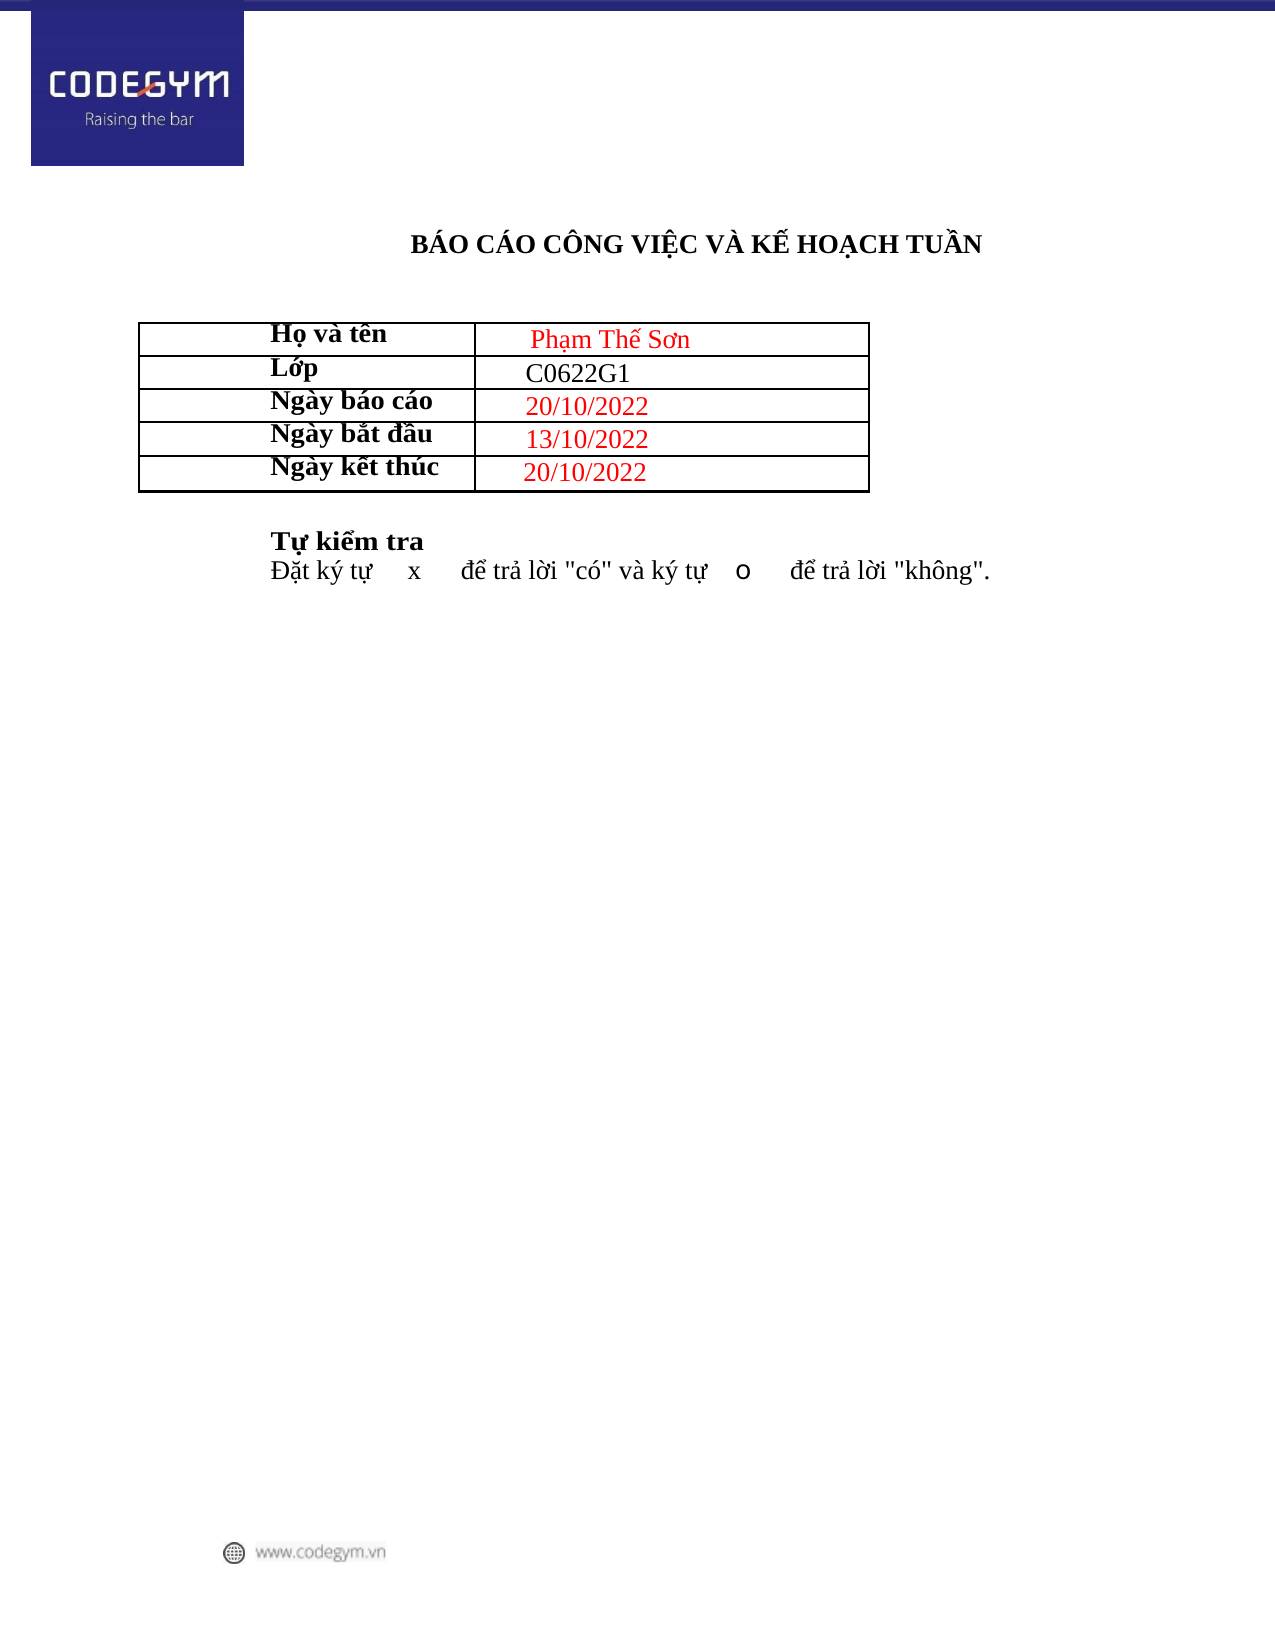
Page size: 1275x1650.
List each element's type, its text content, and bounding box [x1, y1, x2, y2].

table_cell Ngày bắt đầu [140, 423, 474, 454]
table_header Họ và tên [140, 324, 474, 355]
table_cell Lớp [140, 357, 474, 388]
picture [223, 1535, 1246, 1636]
table_cell C0622G1 [476, 357, 868, 388]
table_cell 20/10/2022 [476, 390, 868, 421]
table_header Phạm Thế Sơn [476, 324, 868, 355]
table_cell Ngày kết thúc [140, 457, 474, 490]
text Đặt ký tự x để trả lời "có" và ký tự o để trả lời "không". [270, 556, 1131, 585]
table_cell 20/10/2022 [476, 457, 868, 490]
table_cell 13/10/2022 [476, 423, 868, 454]
text Tự kiểm tra [270, 524, 1131, 556]
picture [0, 0, 1275, 166]
text BÁO CÁO CÔNG VIỆC VÀ KẾ HOẠCH TUẦN [266, 228, 1127, 259]
table_cell Ngày báo cáo [140, 390, 474, 421]
